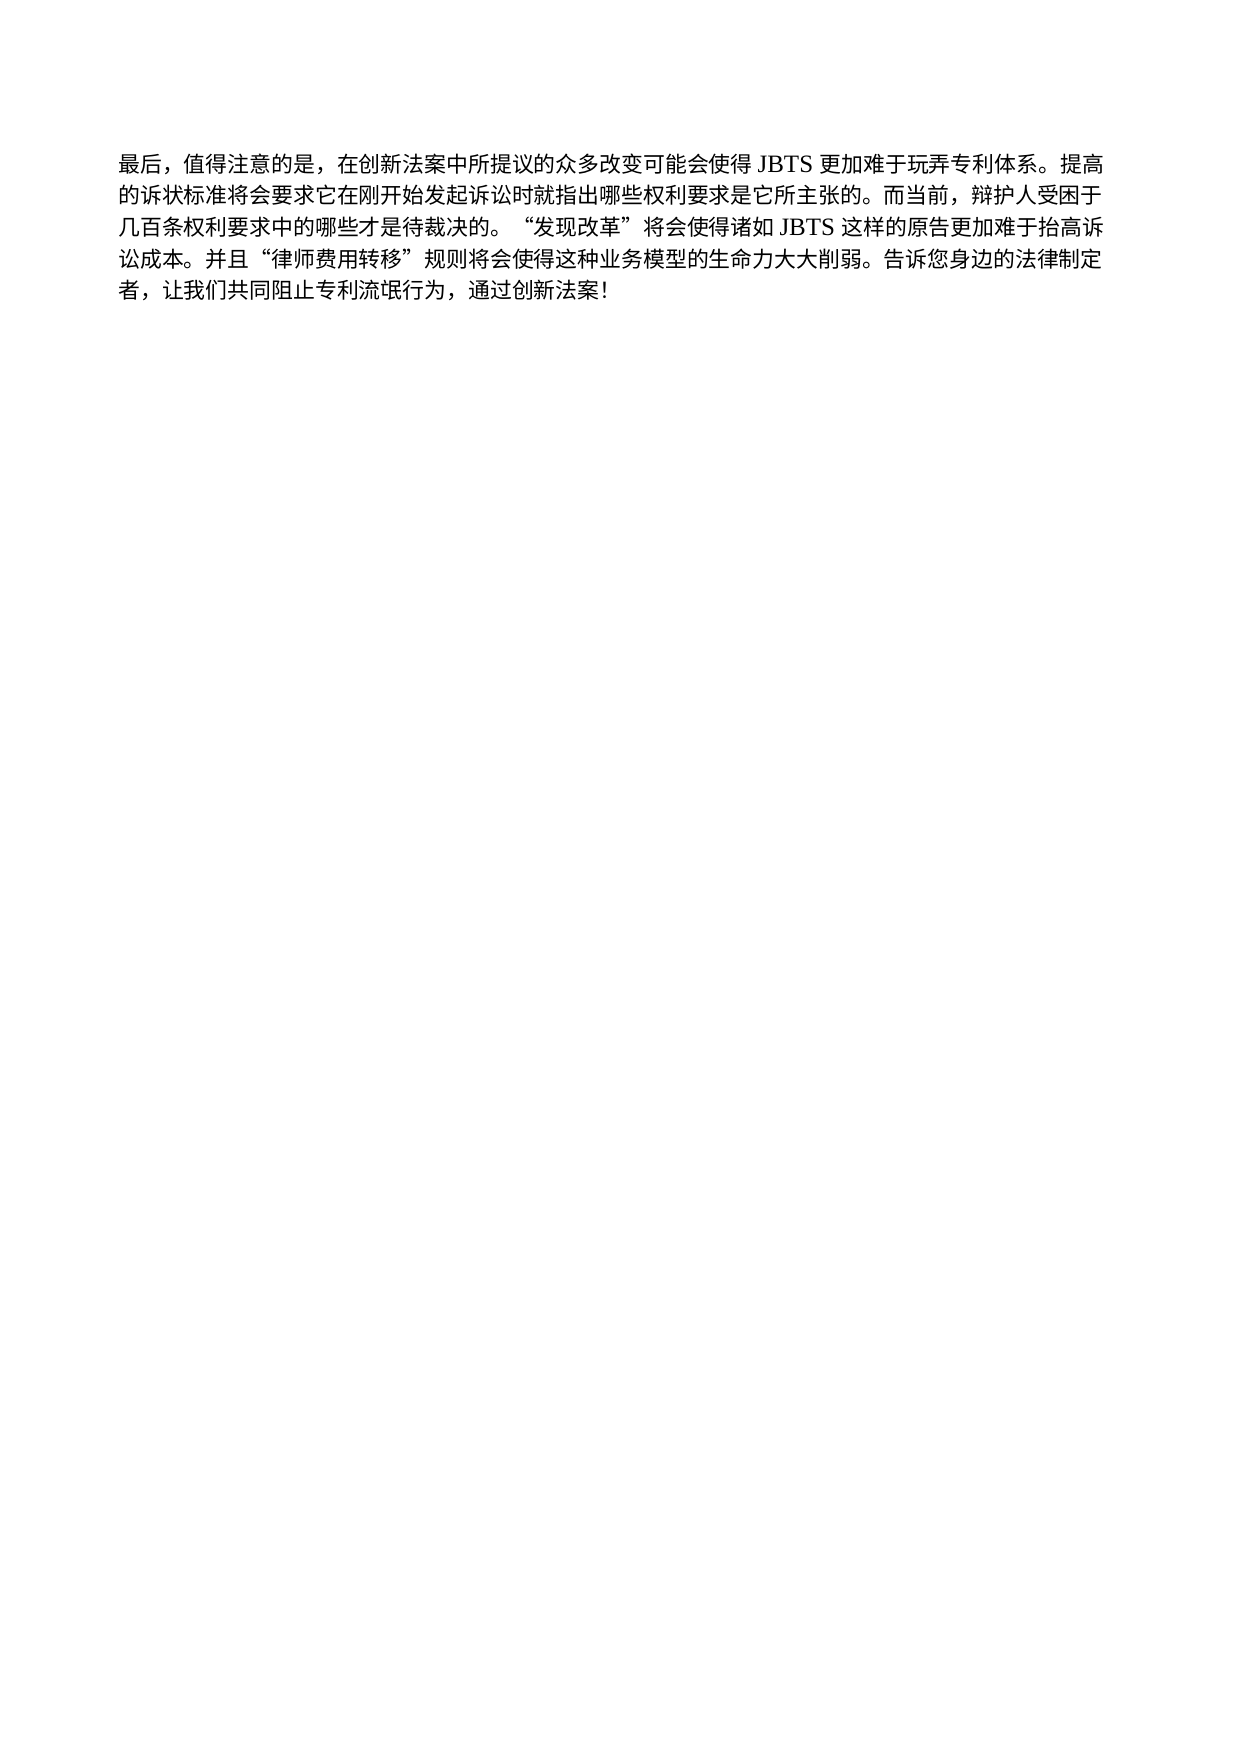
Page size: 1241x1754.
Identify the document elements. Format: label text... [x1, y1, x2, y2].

text 最后，值得注意的是，在创新法案中所提议的众多改变可能会使得 JBTS 更加难于玩弄专利体系。提高的诉状标准将会要求它在刚开始发起诉讼时就指出哪些权利要求是它所主张的。而当前，辩护人受困于几百条权利要求中的哪些才是待裁决的。“发现改革”将会使得诸如 JBTS 这样的原告更加难于抬高诉讼成本。并且“律师费用转移”规则将会使得这种业务模型的生命力大大削弱。告诉您身边的法律制定者，让我们共同阻止专利流氓行为，通过创新法案！ [118, 147, 1122, 305]
